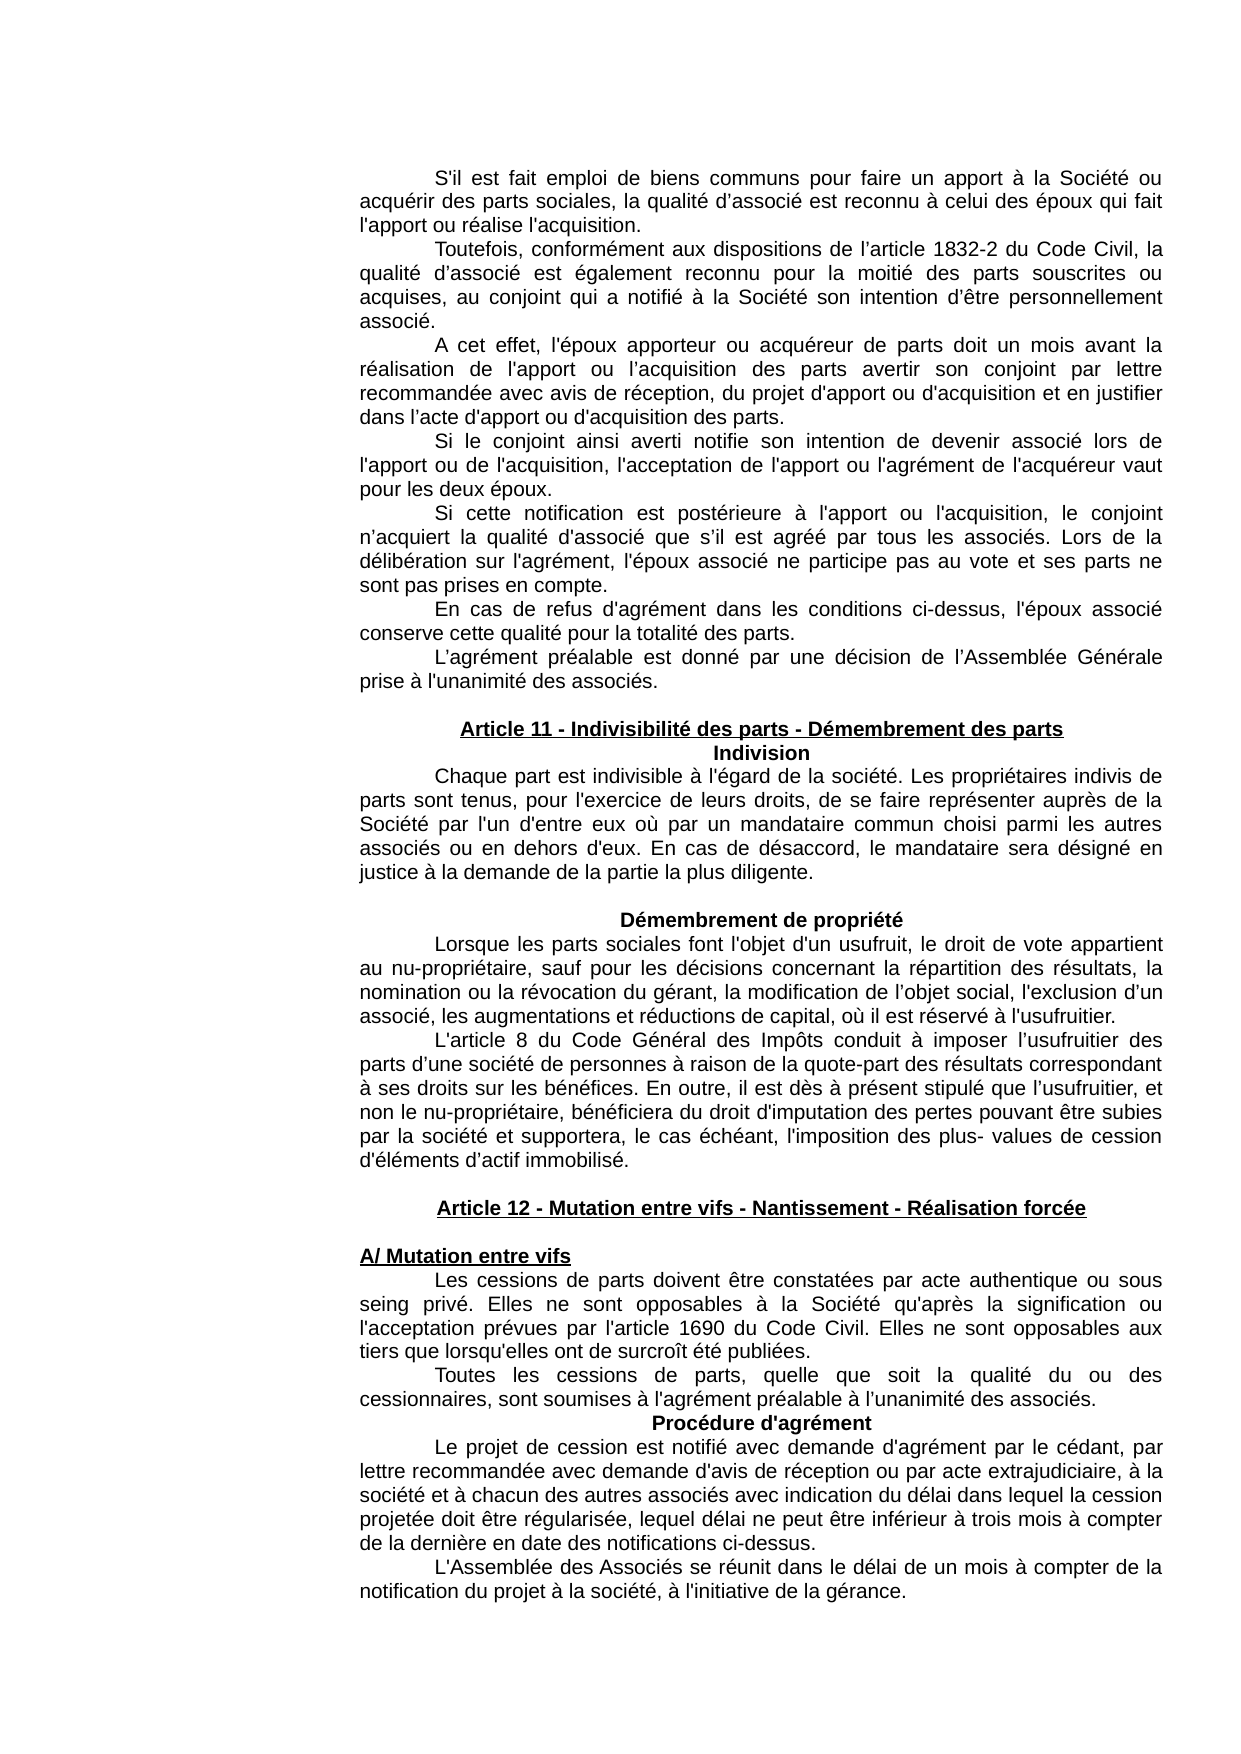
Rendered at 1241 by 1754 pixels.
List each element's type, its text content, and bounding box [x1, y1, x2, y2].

text Chaque part est indivisible à l'égard de la société. Les propriétaires indivis de parts sont tenus, pour l'exercice de leurs droits, de se faire représenter auprès de la Société par l'un d'entre eux où par un mandataire commun choisi parmi les autres associés ou en dehors d'eux. En cas de désaccord, le mandataire sera désigné en justice à la demande de la partie la plus diligente. [359, 765, 1164, 884]
text A/ Mutation entre vifs [359, 1244, 1164, 1268]
text S'il est fait emploi de biens communs pour faire un apport à la Société ou acquérir des parts sociales, la qualité d’associé est reconnu à celui des époux qui fait l'apport ou réalise l'acquisition. [359, 166, 1164, 238]
text Procédure d'agrément [359, 1412, 1164, 1436]
text Toutefois, conformément aux dispositions de l’article 1832-2 du Code Civil, la qualité d’associé est également reconnu pour la moitié des parts souscrites ou acquises, au conjoint qui a notifié à la Société son intention d’être personnellement associé. [359, 238, 1164, 333]
text Si le conjoint ainsi averti notifie son intention de devenir associé lors de l'apport ou de l'acquisition, l'acceptation de l'apport ou l'agrément de l'acquéreur vaut pour les deux époux. [359, 429, 1164, 501]
text Toutes les cessions de parts, quelle que soit la qualité du ou des cessionnaires, sont soumises à l'agrément préalable à l’unanimité des associés. [359, 1364, 1164, 1412]
text En cas de refus d'agrément dans les conditions ci-dessus, l'époux associé conserve cette qualité pour la totalité des parts. [359, 597, 1164, 645]
text Lorsque les parts sociales font l'objet d'un usufruit, le droit de vote appartient au nu-propriétaire, sauf pour les décisions concernant la répartition des résultats, la nomination ou la révocation du gérant, la modification de l’objet social, l'exclusion d’un associé, les augmentations et réductions de capital, où il est réservé à l'usufruitier. [359, 932, 1164, 1028]
text Le projet de cession est notifié avec demande d'agrément par le cédant, par lettre recommandée avec demande d'avis de réception ou par acte extrajudiciaire, à la société et à chacun des autres associés avec indication du délai dans lequel la cession projetée doit être régularisée, lequel délai ne peut être inférieur à trois mois à compter de la dernière en date des notifications ci-dessus. [359, 1436, 1164, 1555]
text L'article 8 du Code Général des Impôts conduit à imposer l’usufruitier des parts d’une société de personnes à raison de la quote-part des résultats correspondant à ses droits sur les bénéfices. En outre, il est dès à présent stipulé que l’usufruitier, et non le nu-propriétaire, bénéficiera du droit d'imputation des pertes pouvant être subies par la société et supportera, le cas échéant, l'imposition des plus- values de cession d'éléments d’actif immobilisé. [359, 1028, 1164, 1172]
text Article 11 - Indivisibilité des parts - Démembrement des parts [359, 717, 1164, 741]
text L'Assemblée des Associés se réunit dans le délai de un mois à compter de la notification du projet à la société, à l'initiative de la gérance. [359, 1555, 1164, 1603]
text Démembrement de propriété [359, 908, 1164, 932]
text Les cessions de parts doivent être constatées par acte authentique ou sous seing privé. Elles ne sont opposables à la Société qu'après la signification ou l'acceptation prévues par l'article 1690 du Code Civil. Elles ne sont opposables aux tiers que lorsqu'elles ont de surcroît été publiées. [359, 1268, 1164, 1364]
text Article 12 - Mutation entre vifs - Nantissement - Réalisation forcée [359, 1196, 1164, 1220]
text A cet effet, l'époux apporteur ou acquéreur de parts doit un mois avant la réalisation de l'apport ou l’acquisition des parts avertir son conjoint par lettre recommandée avec avis de réception, du projet d'apport ou d'acquisition et en justifier dans l’acte d'apport ou d'acquisition des parts. [359, 333, 1164, 429]
text Si cette notification est postérieure à l'apport ou l'acquisition, le conjoint n’acquiert la qualité d'associé que s’il est agréé par tous les associés. Lors de la délibération sur l'agrément, l'époux associé ne participe pas au vote et ses parts ne sont pas prises en compte. [359, 501, 1164, 597]
text Indivision [359, 741, 1164, 765]
text L’agrément préalable est donné par une décision de l’Assemblée Générale prise à l'unanimité des associés. [359, 645, 1164, 693]
